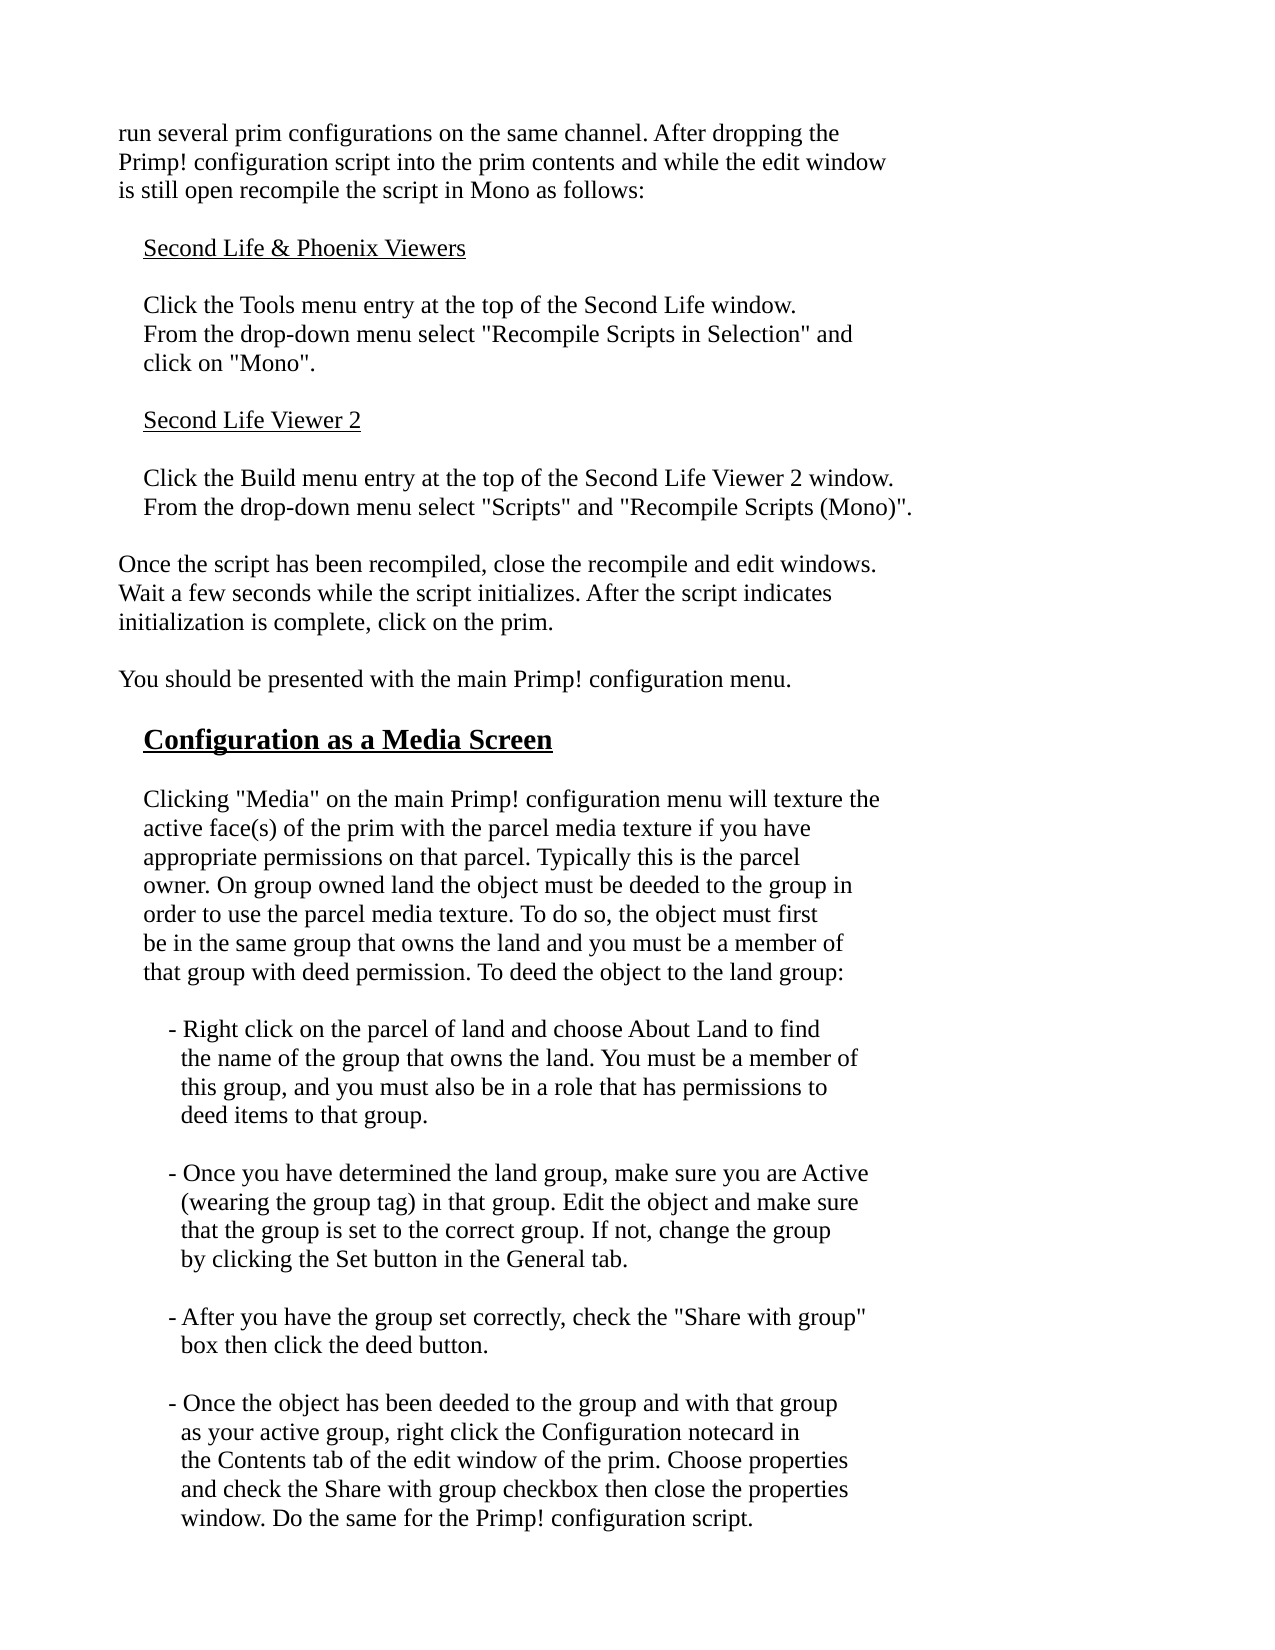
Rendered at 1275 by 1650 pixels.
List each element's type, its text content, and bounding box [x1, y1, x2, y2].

text the name of the group that owns the land. You must be a member of [118, 1043, 1157, 1072]
text - After you have the group set correctly, check the "Share with group" [118, 1302, 1157, 1330]
text initialization is complete, click on the prim. [118, 607, 1157, 636]
text You should be presented with the main Primp! configuration menu. [118, 664, 1157, 693]
text - Right click on the parcel of land and choose About Land to find [118, 1014, 1157, 1043]
text and check the Share with group checkbox then close the properties [118, 1474, 1157, 1503]
text be in the same group that owns the land and you must be a member of [118, 928, 1157, 957]
text click on "Mono". [118, 348, 1157, 377]
text Once the script has been recompiled, close the recompile and edit windows. [118, 549, 1157, 578]
text as your active group, right click the Configuration notecard in [118, 1417, 1157, 1445]
text run several prim configurations on the same channel. After dropping the [118, 118, 1157, 147]
text active face(s) of the prim with the parcel media texture if you have [118, 813, 1157, 842]
text Click the Build menu entry at the top of the Second Life Viewer 2 window. [118, 463, 1157, 492]
text the Contents tab of the edit window of the prim. Choose properties [118, 1445, 1157, 1474]
text Click the Tools menu entry at the top of the Second Life window. [118, 291, 1157, 319]
text Wait a few seconds while the script initializes. After the script indicates [118, 578, 1157, 607]
text window. Do the same for the Primp! configuration script. [118, 1503, 1157, 1532]
text (wearing the group tag) in that group. Edit the object and make sure [118, 1187, 1157, 1215]
text - Once the object has been deeded to the group and with that group [118, 1388, 1157, 1417]
text box then click the deed button. [118, 1330, 1157, 1359]
text appropriate permissions on that parcel. Typically this is the parcel [118, 842, 1157, 870]
text Second Life & Phoenix Viewers [118, 233, 1157, 262]
text this group, and you must also be in a role that has permissions to [118, 1072, 1157, 1100]
text From the drop-down menu select "Recompile Scripts in Selection" and [118, 319, 1157, 348]
text by clicking the Set button in the General tab. [118, 1244, 1157, 1273]
text that the group is set to the correct group. If not, change the group [118, 1215, 1157, 1244]
text that group with deed permission. To deed the object to the land group: [118, 957, 1157, 985]
text From the drop-down menu select "Scripts" and "Recompile Scripts (Mono)". [118, 492, 1157, 521]
text Primp! configuration script into the prim contents and while the edit window [118, 147, 1157, 176]
text - Once you have determined the land group, make sure you are Active [118, 1158, 1157, 1187]
text order to use the parcel media texture. To do so, the object must first [118, 899, 1157, 928]
text owner. On group owned land the object must be deeded to the group in [118, 870, 1157, 899]
text Clicking "Media" on the main Primp! configuration menu will texture the [118, 784, 1157, 813]
text is still open recompile the script in Mono as follows: [118, 176, 1157, 204]
text Second Life Viewer 2 [118, 406, 1157, 434]
text Configuration as a Media Screen [118, 722, 1157, 755]
text deed items to that group. [118, 1100, 1157, 1129]
